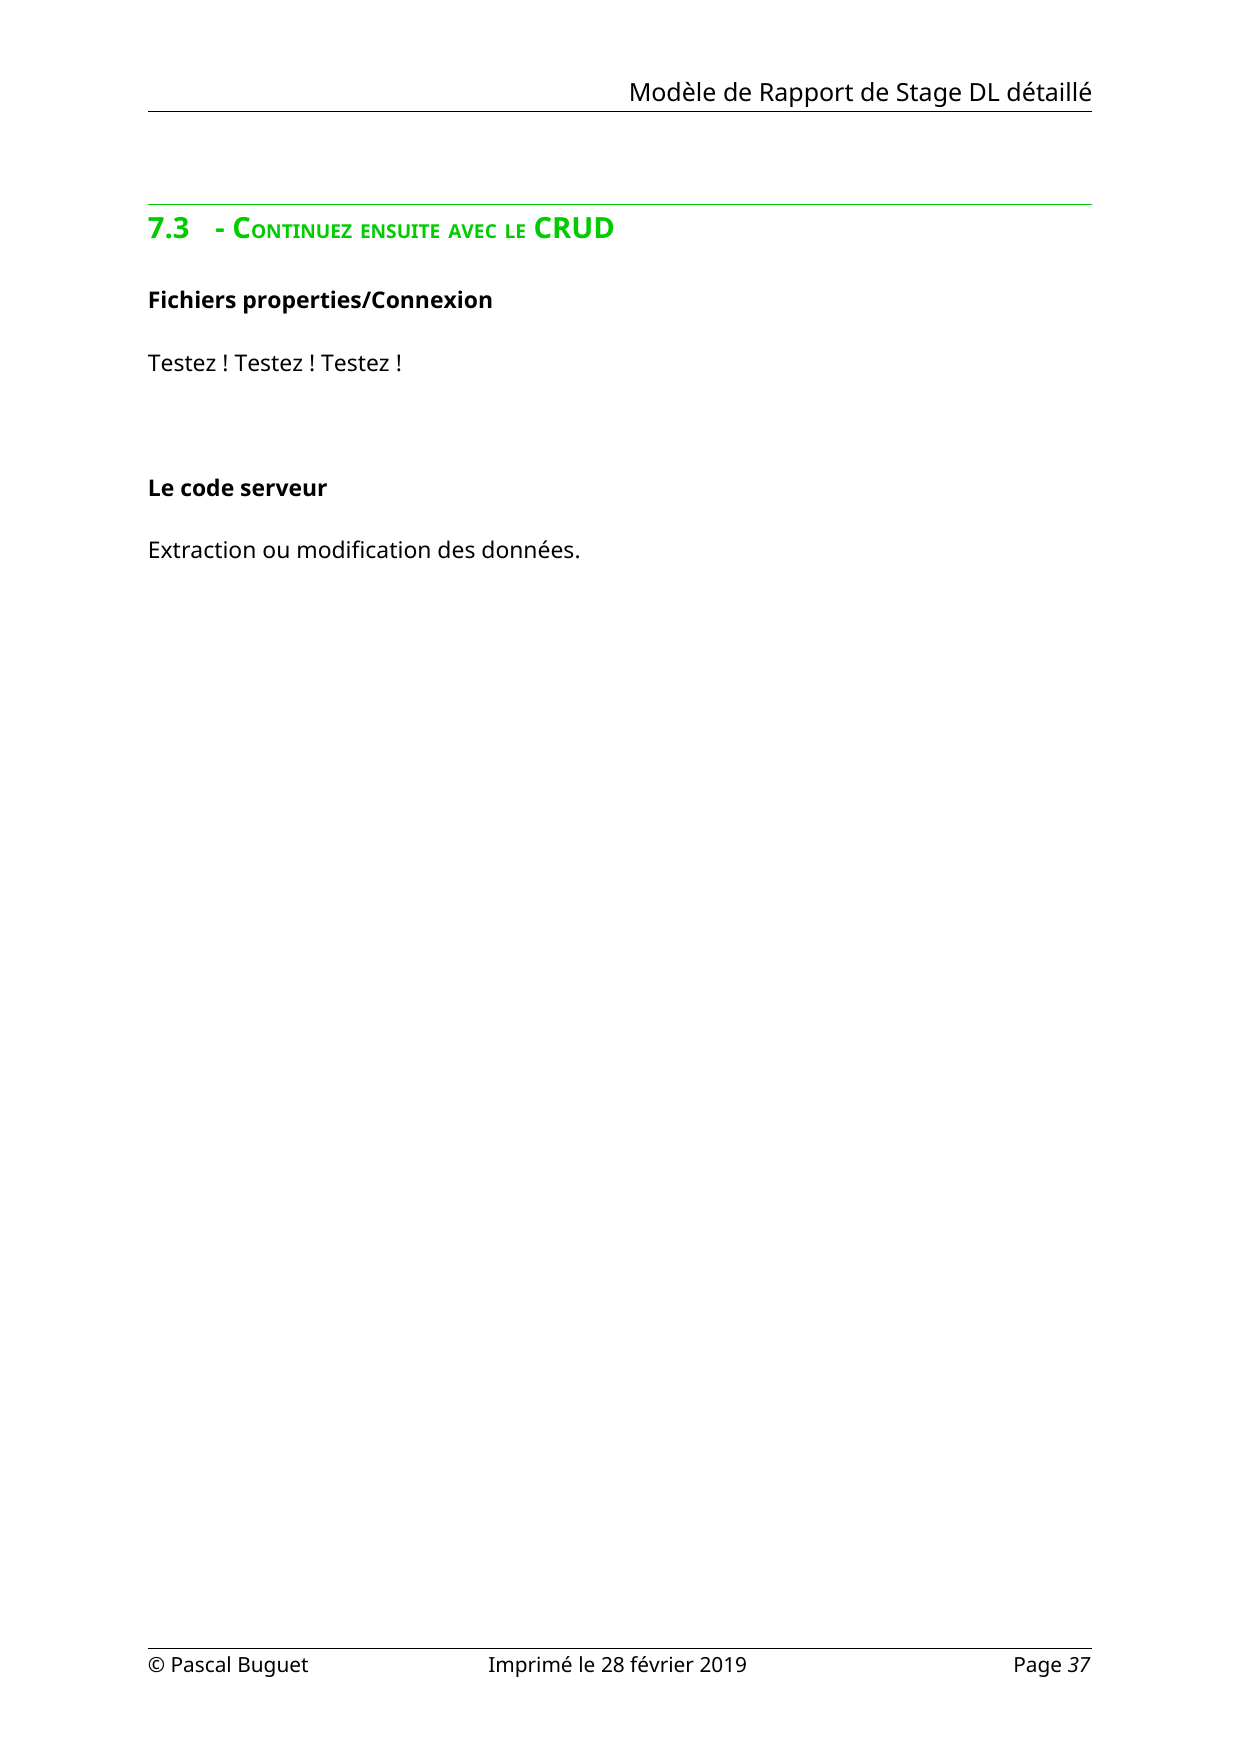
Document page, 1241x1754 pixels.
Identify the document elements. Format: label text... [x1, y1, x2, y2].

subtitle - Continuez ensuite avec le CRUD [148, 205, 1092, 247]
text Le code serveur [148, 472, 1092, 503]
text Fichiers properties/Connexion [148, 284, 1092, 316]
text Testez ! Testez ! Testez ! [148, 347, 1092, 378]
text Extraction ou modification des données. [148, 534, 1092, 566]
